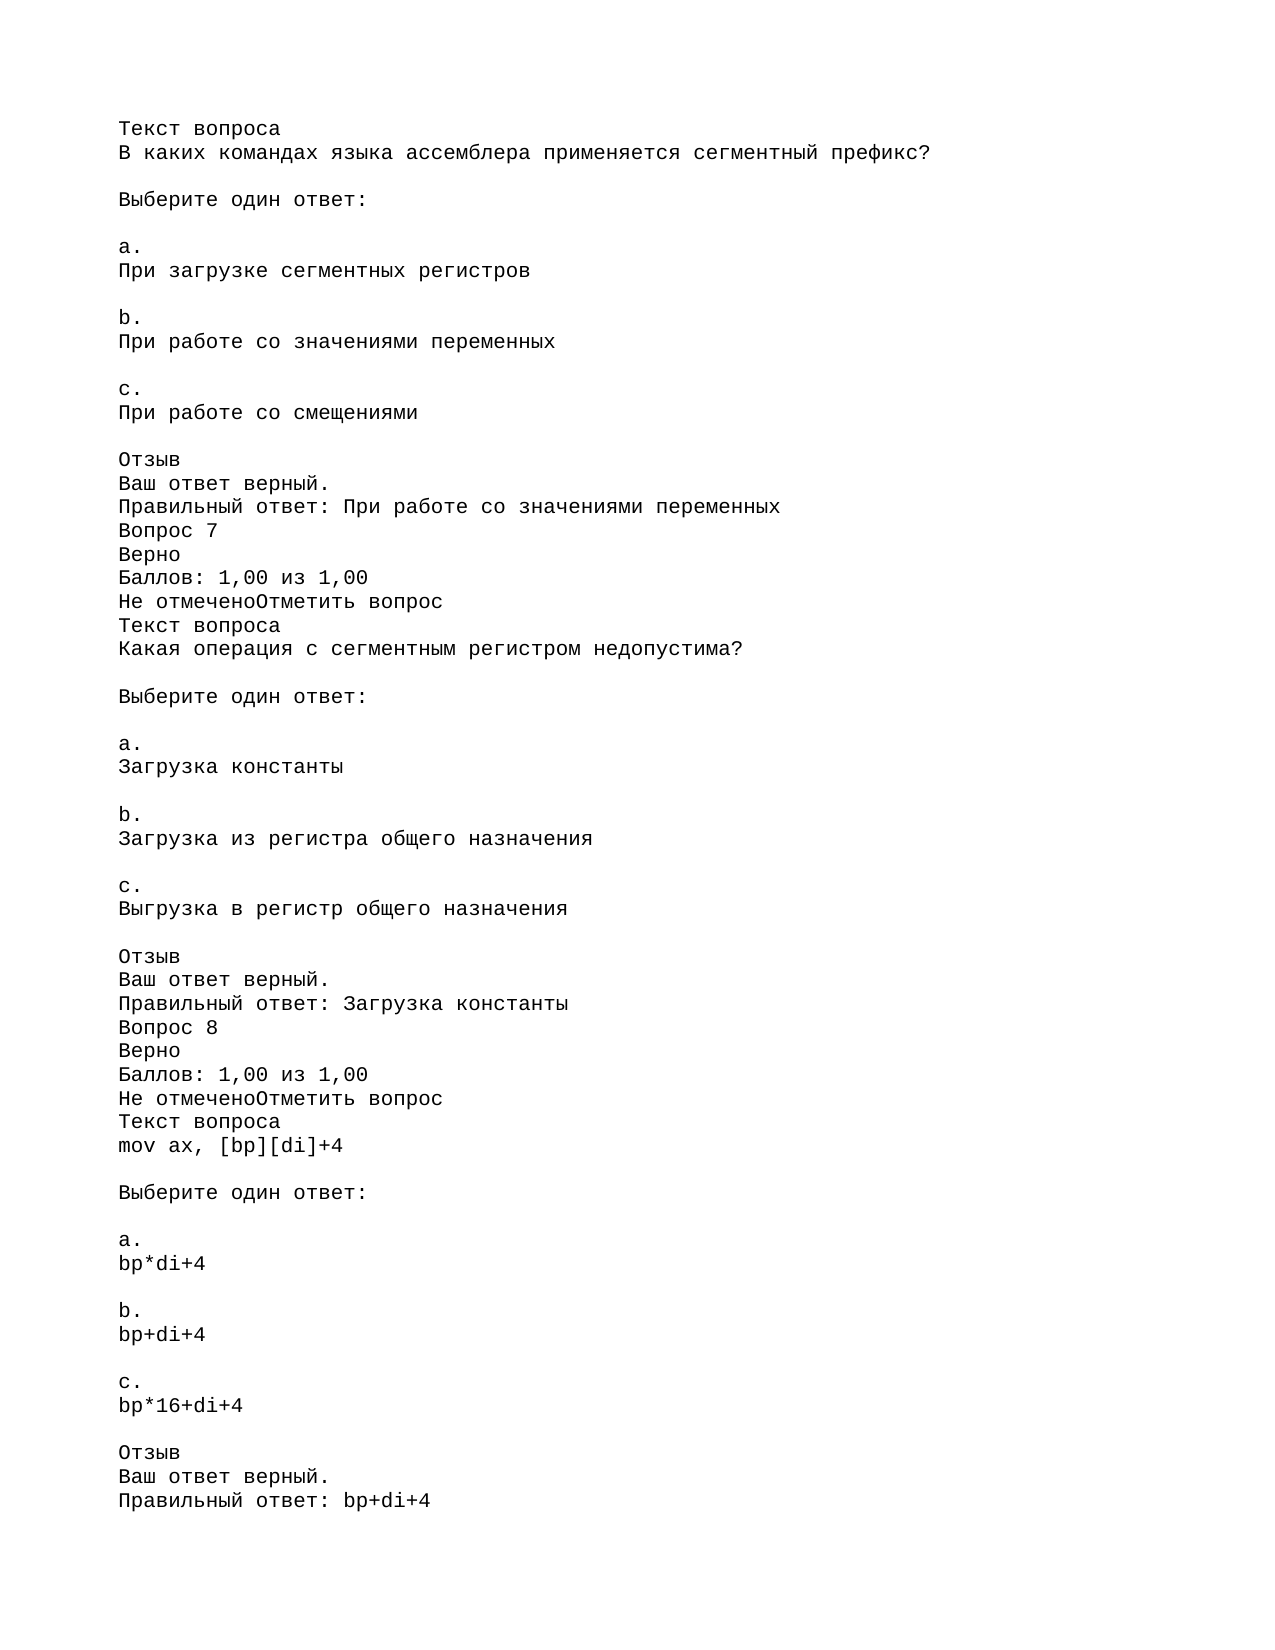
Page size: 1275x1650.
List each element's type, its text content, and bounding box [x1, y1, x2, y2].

text c. [118, 378, 1157, 402]
text bp+di+4 [118, 1324, 1157, 1348]
text Какая операция с сегментным регистром недопустима? [118, 638, 1157, 662]
text Текст вопроса [118, 118, 1157, 142]
text Правильный ответ: bp+di+4 [118, 1489, 1157, 1513]
text Отзыв [118, 1442, 1157, 1466]
text Выгрузка в регистр общего назначения [118, 898, 1157, 922]
text Отзыв [118, 946, 1157, 969]
text Вопрос 8 [118, 1017, 1157, 1040]
text Баллов: 1,00 из 1,00 [118, 567, 1157, 591]
text a. [118, 1229, 1157, 1253]
text b. [118, 307, 1157, 331]
text Ваш ответ верный. [118, 969, 1157, 993]
text Отзыв [118, 449, 1157, 473]
text Загрузка из регистра общего назначения [118, 827, 1157, 851]
text Загрузка константы [118, 757, 1157, 780]
text Текст вопроса [118, 1111, 1157, 1135]
text Выберите один ответ: [118, 686, 1157, 709]
text Не отмеченоОтметить вопрос [118, 1088, 1157, 1111]
text При загрузке сегментных регистров [118, 260, 1157, 284]
text Правильный ответ: Загрузка константы [118, 993, 1157, 1017]
text Не отмеченоОтметить вопрос [118, 591, 1157, 615]
text c. [118, 1371, 1157, 1395]
text При работе со смещениями [118, 402, 1157, 426]
text b. [118, 804, 1157, 827]
text c. [118, 875, 1157, 898]
text Правильный ответ: При работе со значениями переменных [118, 496, 1157, 520]
text a. [118, 733, 1157, 757]
text bp*di+4 [118, 1253, 1157, 1277]
text Верно [118, 544, 1157, 567]
text Вопрос 7 [118, 520, 1157, 544]
text В каких командах языка ассемблера применяется сегментный префикс? [118, 142, 1157, 165]
text Текст вопроса [118, 615, 1157, 638]
text Выберите один ответ: [118, 189, 1157, 213]
text При работе со значениями переменных [118, 331, 1157, 354]
text Баллов: 1,00 из 1,00 [118, 1064, 1157, 1088]
text b. [118, 1300, 1157, 1324]
text bp*16+di+4 [118, 1395, 1157, 1419]
text a. [118, 236, 1157, 260]
text Выберите один ответ: [118, 1182, 1157, 1206]
text Ваш ответ верный. [118, 1466, 1157, 1489]
text Верно [118, 1040, 1157, 1064]
text mov ax, [bp][di]+4 [118, 1135, 1157, 1158]
text Ваш ответ верный. [118, 473, 1157, 496]
